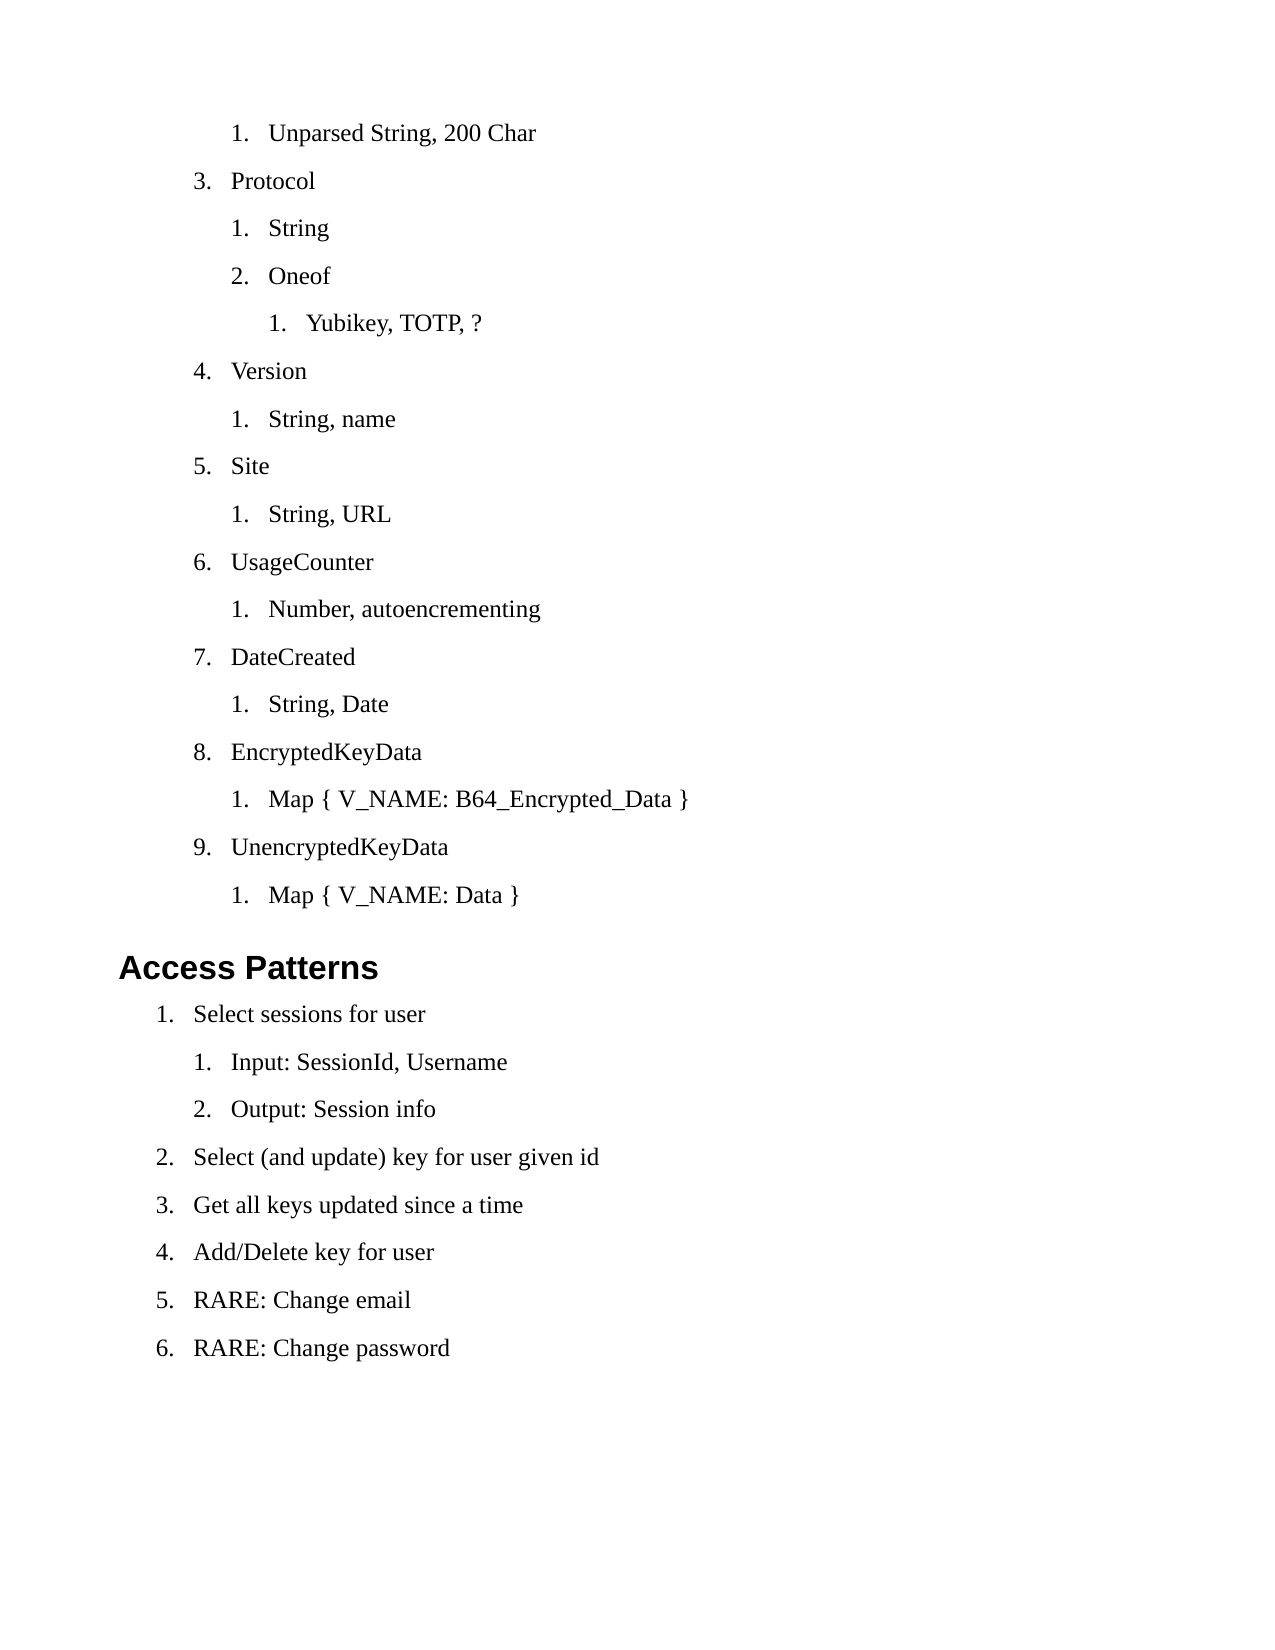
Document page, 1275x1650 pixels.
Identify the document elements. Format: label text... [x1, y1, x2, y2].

subtitle Access Patterns [118, 948, 1157, 987]
list Select sessions for user [156, 999, 1157, 1028]
list UnencryptedKeyData [193, 832, 1157, 861]
list RARE: Change email [156, 1285, 1157, 1314]
list RARE: Change password [156, 1333, 1157, 1361]
list Input: SessionId, Username [193, 1047, 1157, 1076]
list Site [193, 451, 1157, 480]
list Map { V_NAME: B64_Encrypted_Data } [231, 784, 1157, 813]
list String, URL [231, 499, 1157, 528]
list String, Date [231, 689, 1157, 718]
list Yubikey, TOTP, ? [268, 308, 1157, 337]
list DateCreated [193, 642, 1157, 671]
list Protocol [193, 166, 1157, 194]
list Oneof [231, 261, 1157, 290]
list Output: Session info [193, 1094, 1157, 1123]
list String [231, 213, 1157, 242]
list UsageCounter [193, 547, 1157, 575]
list Select (and update) key for user given id [156, 1142, 1157, 1171]
list String, name [231, 404, 1157, 432]
list Version [193, 356, 1157, 385]
list Map { V_NAME: Data } [231, 880, 1157, 908]
list Unparsed String, 200 Char [231, 118, 1157, 147]
list Number, autoencrementing [231, 594, 1157, 623]
list Add/Delete key for user [156, 1237, 1157, 1266]
list Get all keys updated since a time [156, 1190, 1157, 1218]
list EncryptedKeyData [193, 737, 1157, 766]
